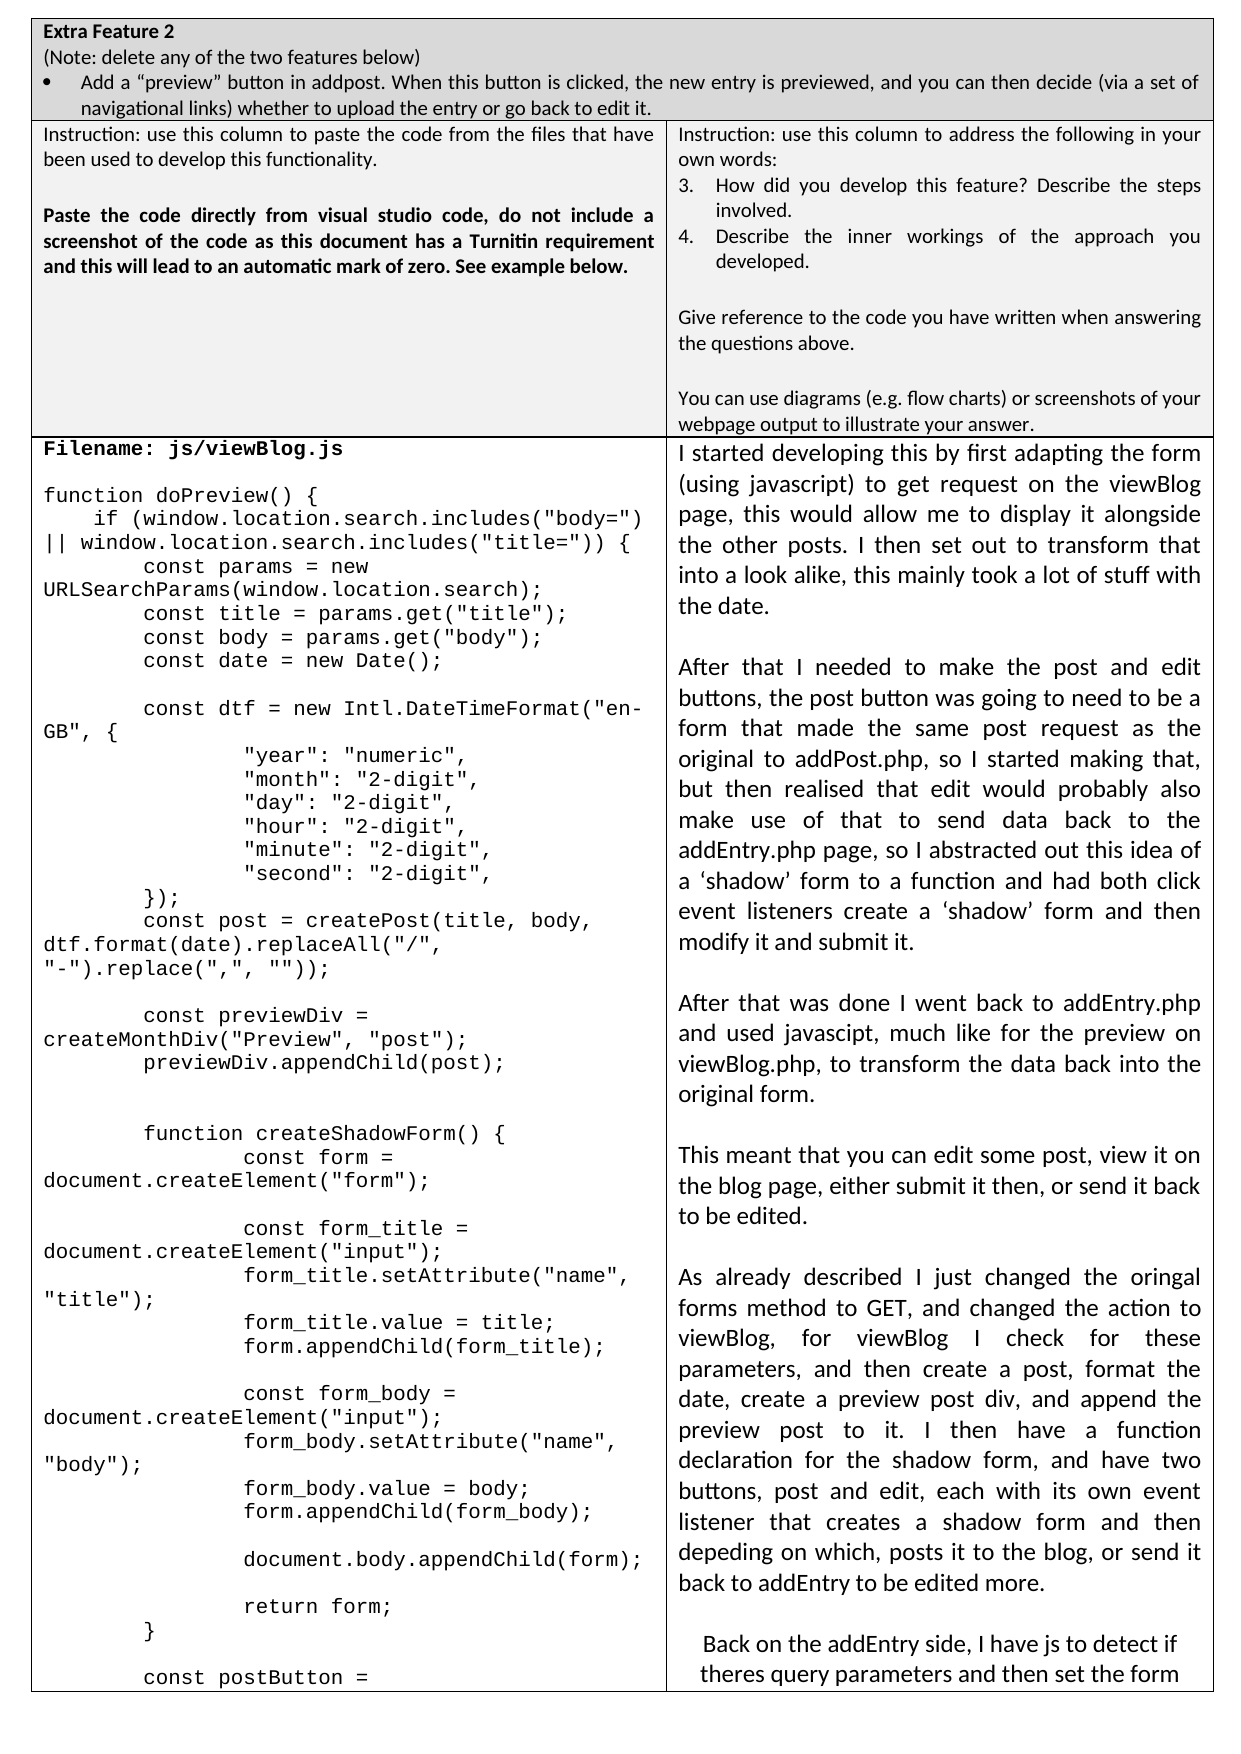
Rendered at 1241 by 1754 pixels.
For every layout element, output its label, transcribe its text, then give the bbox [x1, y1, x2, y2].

table_header Extra Feature 2 (Note: delete any of the two features below) Add a “preview” button in addpost. When this button is clicked, the new entry is previewed, and you can then decide (via a set of navigational links) whether to upload the entry or go back to edit it. [32, 19, 1213, 120]
table_cell Instruction: use this column to address the following in your own words: How did you develop this feature? Describe the steps involved. Describe the inner workings of the approach you developed. Give reference to the code you have written when answering the questions above. You can use diagrams (e.g. flow charts) or screenshots of your webpage output to illustrate your answer. [667, 121, 1213, 436]
table_cell Filename: js/viewBlog.js function doPreview() { if (window.location.search.includes("body=") || window.location.search.includes("title=")) { const params = new URLSearchParams(window.location.search); const title = params.get("title"); const body = params.get("body"); const date = new Date(); const dtf = new Intl.DateTimeFormat("en-GB", { "year": "numeric", "month": "2-digit", "day": "2-digit", "hour": "2-digit", "minute": "2-digit", "second": "2-digit", }); const post = createPost(title, body, dtf.format(date).replaceAll("/", "-").replace(",", "")); const previewDiv = createMonthDiv("Preview", "post"); previewDiv.appendChild(post); function createShadowForm() { const form = document.createElement("form"); const form_title = document.createElement("input"); form_title.setAttribute("name", "title"); form_title.value = title; form.appendChild(form_title); const form_body = document.createElement("input"); form_body.setAttribute("name", "body"); form_body.value = body; form.appendChild(form_body); document.body.appendChild(form); return form; } const postButton = [32, 438, 666, 1691]
table_cell I started developing this by first adapting the form (using javascript) to get request on the viewBlog page, this would allow me to display it alongside the other posts. I then set out to transform that into a look alike, this mainly took a lot of stuff with the date. After that I needed to make the post and edit buttons, the post button was going to need to be a form that made the same post request as the original to addPost.php, so I started making that, but then realised that edit would probably also make use of that to send data back to the addEntry.php page, so I abstracted out this idea of a ‘shadow’ form to a function and had both click event listeners create a ‘shadow’ form and then modify it and submit it. After that was done I went back to addEntry.php and used javascipt, much like for the preview on viewBlog.php, to transform the data back into the original form. This meant that you can edit some post, view it on the blog page, either submit it then, or send it back to be edited. As already described I just changed the oringal forms method to GET, and changed the action to viewBlog, for viewBlog I check for these parameters, and then create a post, format the date, create a preview post div, and append the preview post to it. I then have a function declaration for the shadow form, and have two buttons, post and edit, each with its own event listener that creates a shadow form and then depeding on which, posts it to the blog, or send it back to addEntry to be edited more. Back on the addEntry side, I have js to detect if theres query parameters and then set the form [667, 438, 1213, 1691]
table_cell Instruction: use this column to paste the code from the files that have been used to develop this functionality. Paste the code directly from visual studio code, do not include a screenshot of the code as this document has a Turnitin requirement and this will lead to an automatic mark of zero. See example below. [32, 121, 666, 436]
